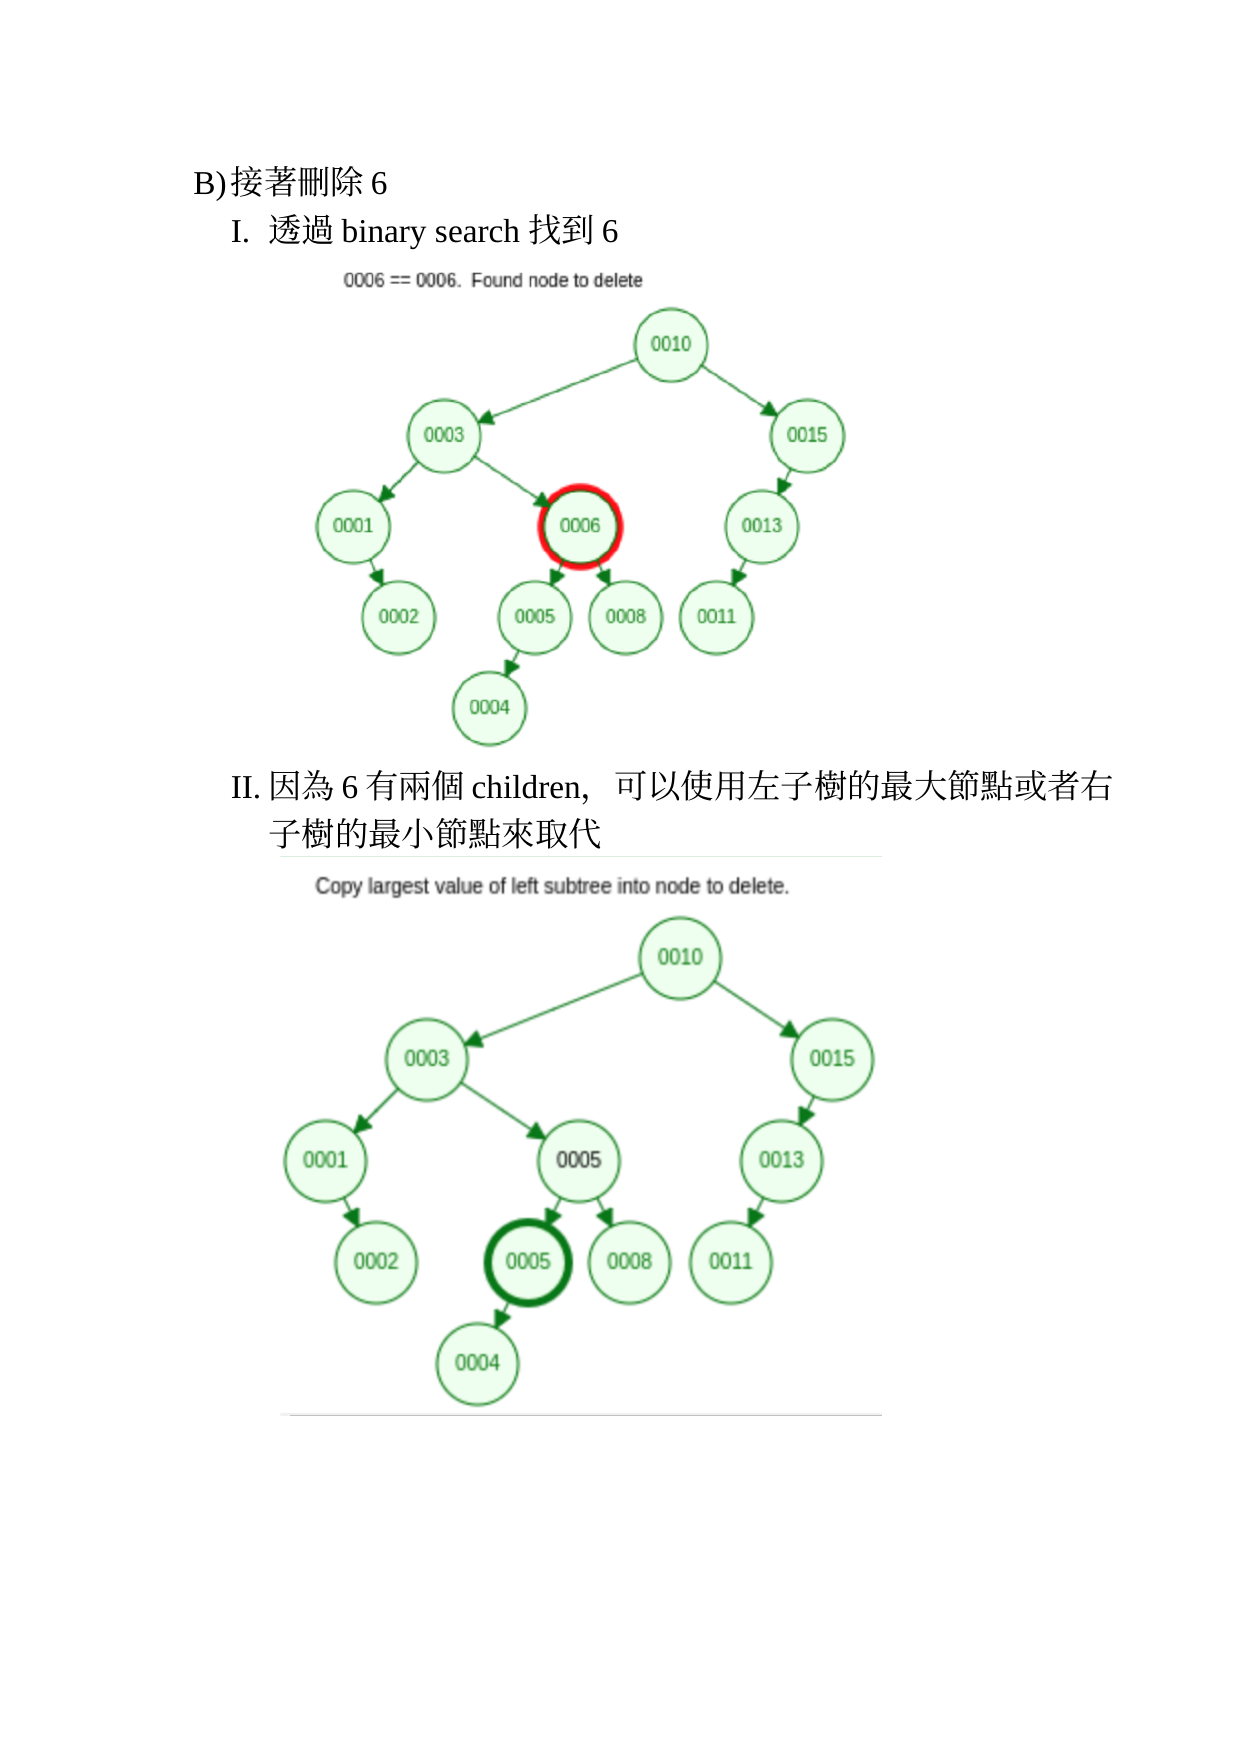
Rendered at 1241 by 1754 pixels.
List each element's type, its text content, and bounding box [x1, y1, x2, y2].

list 接著刪除6 [193, 156, 1122, 204]
picture [313, 254, 856, 760]
list 因為6有兩個children，可以使用左子樹的最大節點或者右子樹的最小節點來取代 [231, 252, 1122, 856]
list 透過binary search 找到6 [231, 204, 1122, 252]
picture [280, 856, 882, 1416]
